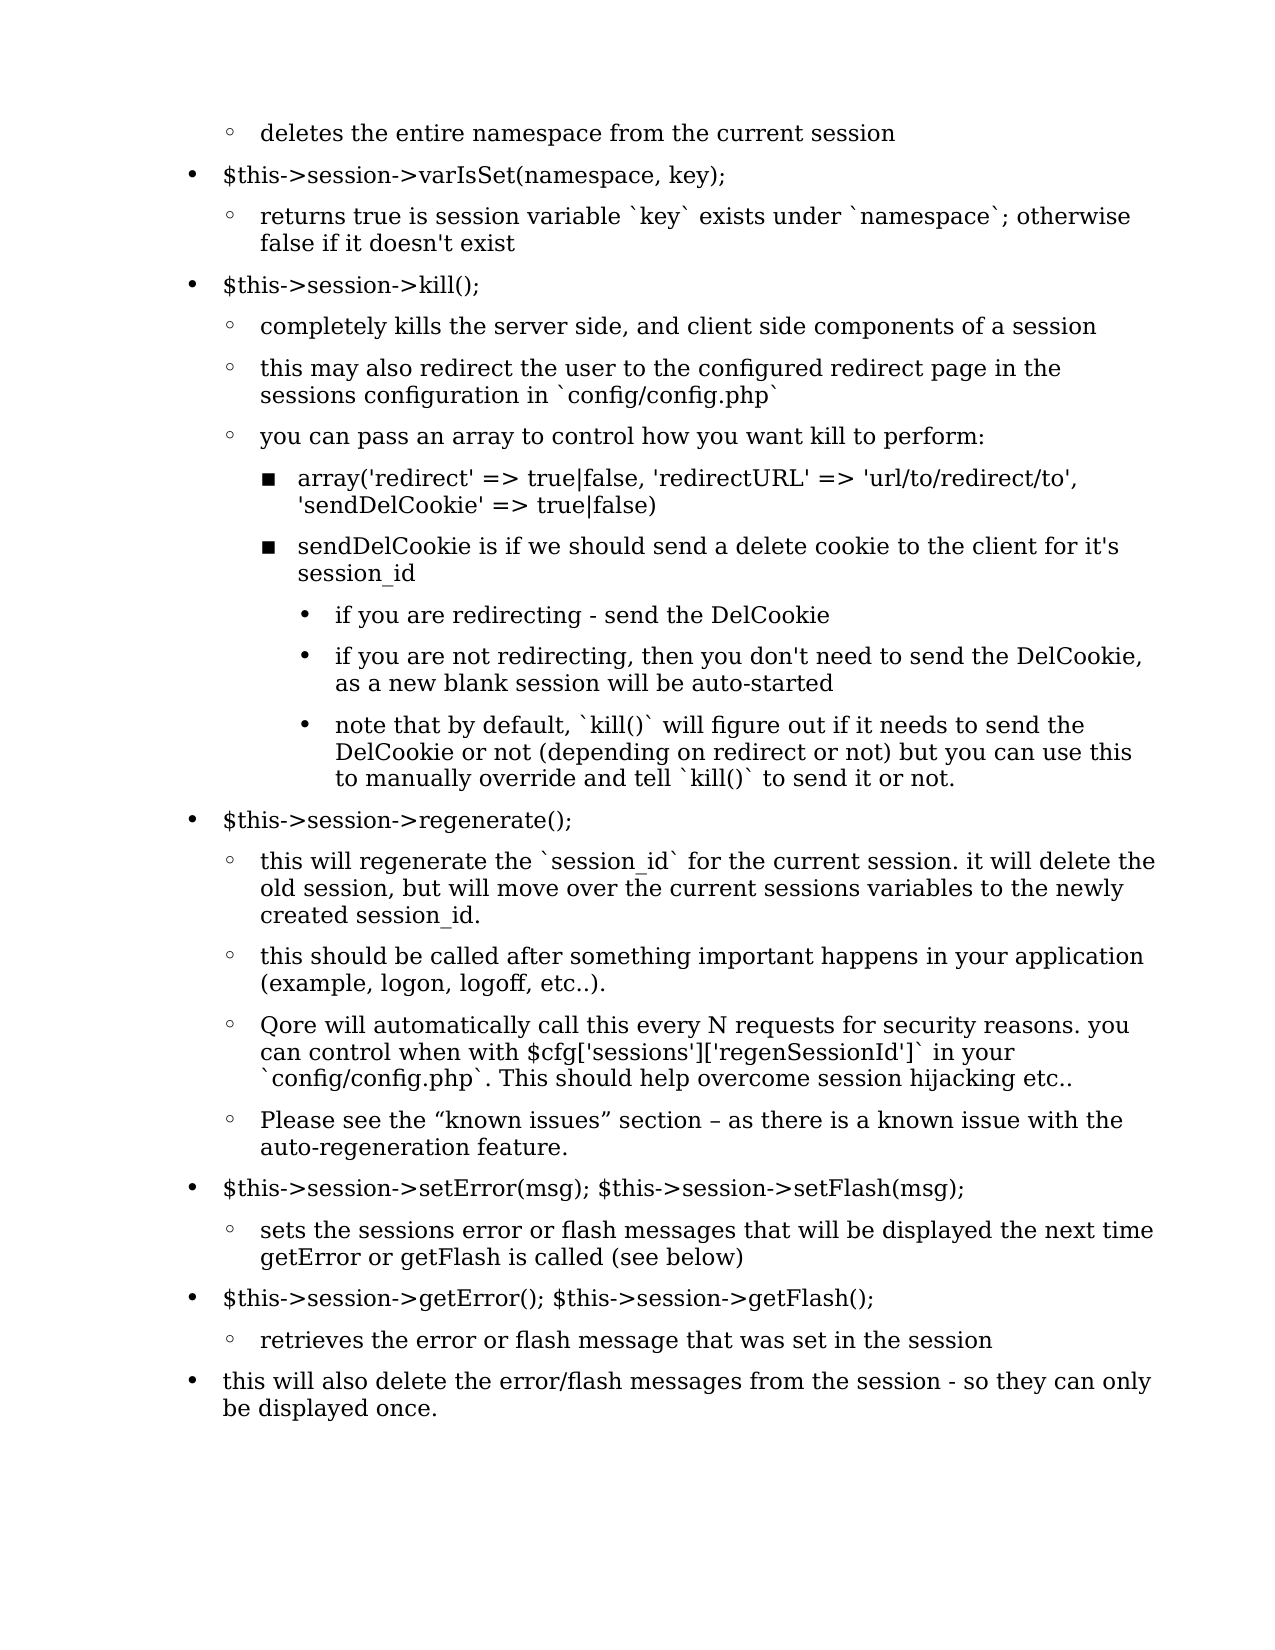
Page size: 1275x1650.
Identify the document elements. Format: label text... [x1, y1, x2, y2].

list this will regenerate the `session_id` for the current session. it will delete the old session, but will move over the current sessions variables to the newly created session_id. [222, 846, 1157, 929]
list this should be called after something important happens in your application (example, logon, logoff, etc..). [222, 941, 1157, 997]
list $this->session->getError(); $this->session->getFlash(); [185, 1283, 1157, 1312]
list completely kills the server side, and client side components of a session [222, 311, 1157, 341]
list this may also redirect the user to the configured redirect page in the sessions configuration in `config/config.php` [222, 353, 1157, 409]
list sendDelCookie is if we should send a delete cookie to the client for it's session_id [260, 531, 1157, 587]
list if you are not redirecting, then you don't need to send the DelCookie, as a new blank session will be auto-started [297, 641, 1157, 697]
list returns true is session variable `key` exists under `namespace`; otherwise false if it doesn't exist [222, 201, 1157, 257]
list sets the sessions error or flash messages that will be displayed the next time getError or getFlash is called (see below) [222, 1215, 1157, 1271]
list Please see the “known issues” section – as there is a known issue with the auto-regeneration feature. [222, 1105, 1157, 1161]
list array('redirect' => true|false, 'redirectURL' => 'url/to/redirect/to', 'sendDelCookie' => true|false) [260, 463, 1157, 519]
list deletes the entire namespace from the current session [222, 118, 1157, 147]
list note that by default, `kill()` will figure out if it needs to send the DelCookie or not (depending on redirect or not) but you can use this to manually override and tell `kill()` to send it or not. [297, 710, 1157, 792]
list $this->session->kill(); [185, 270, 1157, 299]
list $this->session->regenerate(); [185, 805, 1157, 834]
list if you are redirecting - send the DelCookie [297, 600, 1157, 629]
list retrieves the error or flash message that was set in the session [222, 1325, 1157, 1354]
list you can pass an array to control how you want kill to perform: [222, 421, 1157, 451]
list $this->session->varIsSet(namespace, key); [185, 160, 1157, 189]
list $this->session->setError(msg); $this->session->setFlash(msg); [185, 1173, 1157, 1202]
list this will also delete the error/flash messages from the session - so they can only be displayed once. [185, 1366, 1157, 1422]
list Qore will automatically call this every N requests for security reasons. you can control when with $cfg['sessions']['regenSessionId']` in your `config/config.php`. This should help overcome session hijacking etc.. [222, 1010, 1157, 1092]
